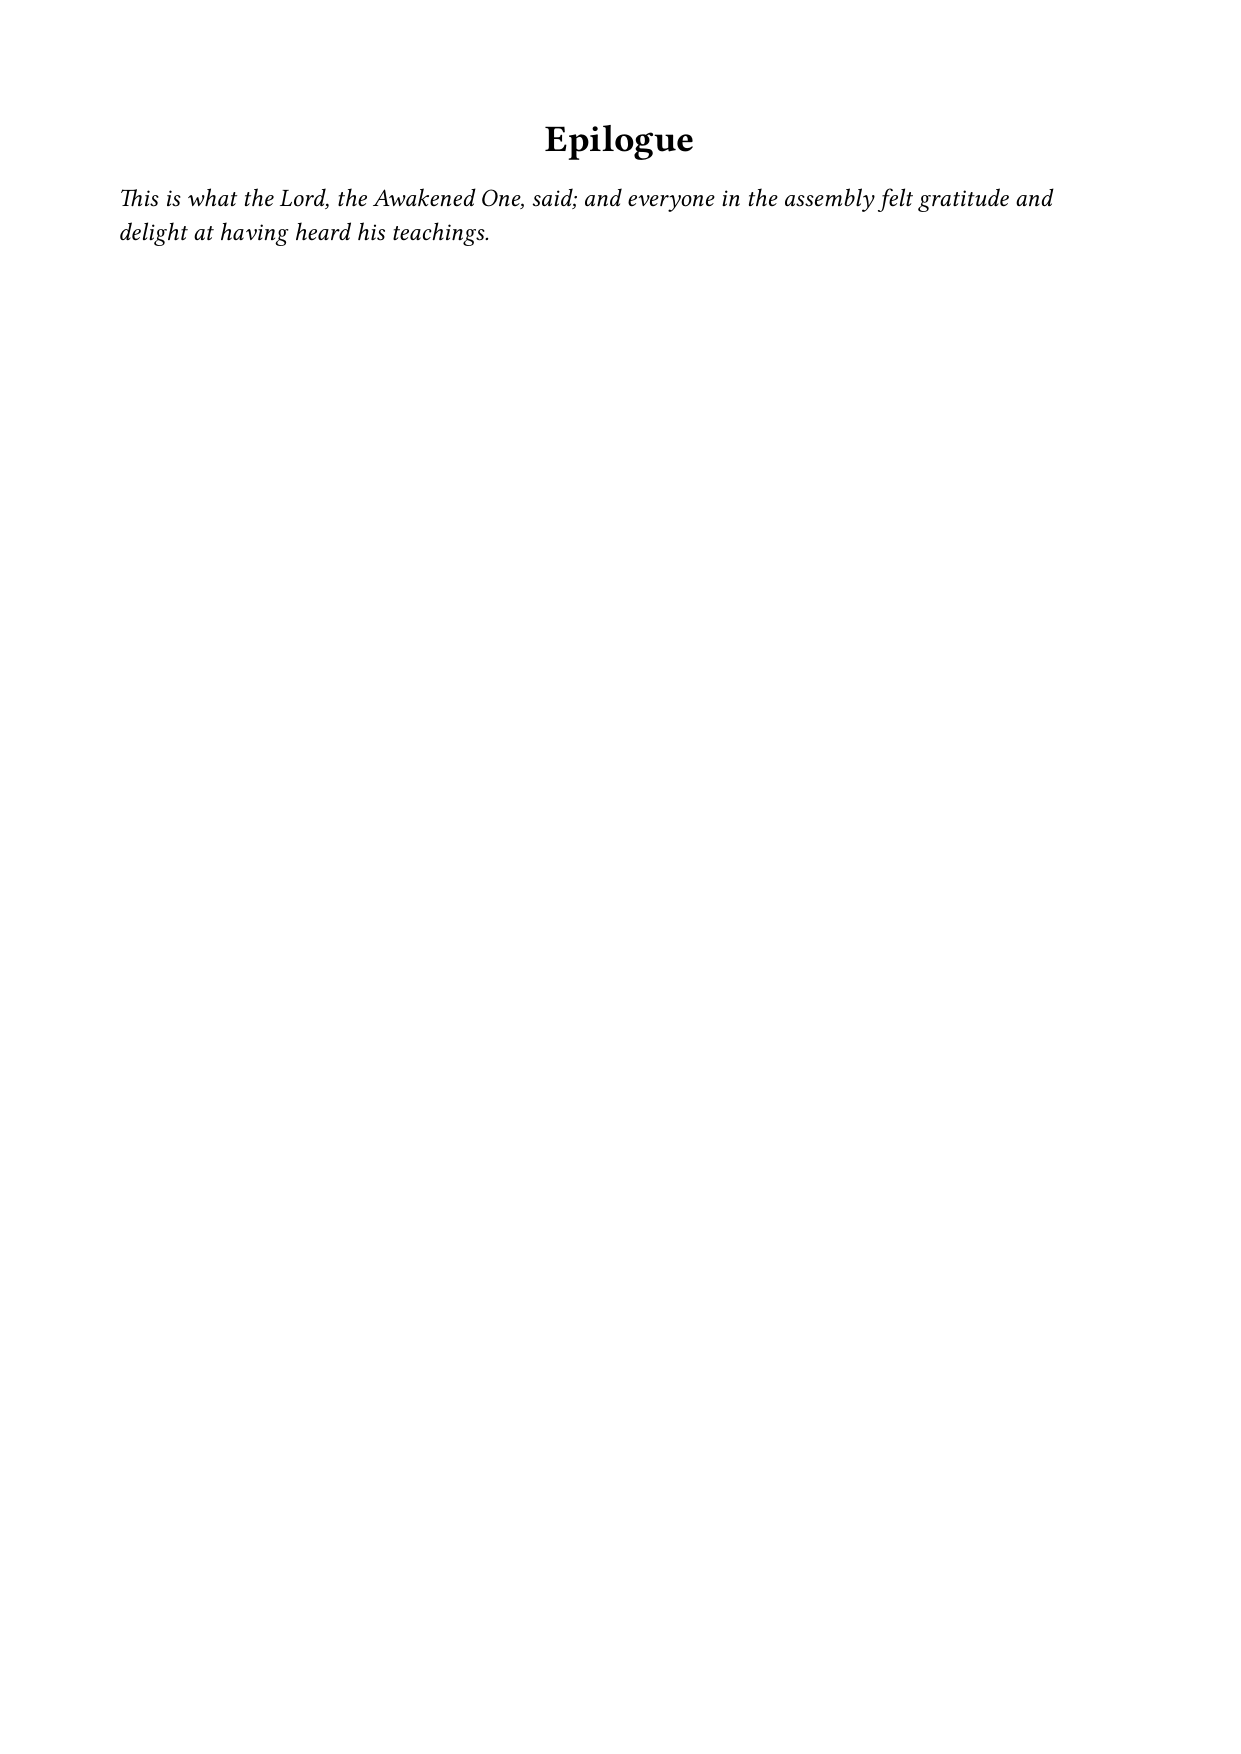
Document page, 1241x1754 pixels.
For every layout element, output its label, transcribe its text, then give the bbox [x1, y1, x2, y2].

text Epilogue [118, 118, 1122, 161]
text This is what the Lord, the Awakened One, said; and everyone in the assembly felt gratitude and delight at having heard his teachings. [118, 184, 1122, 247]
